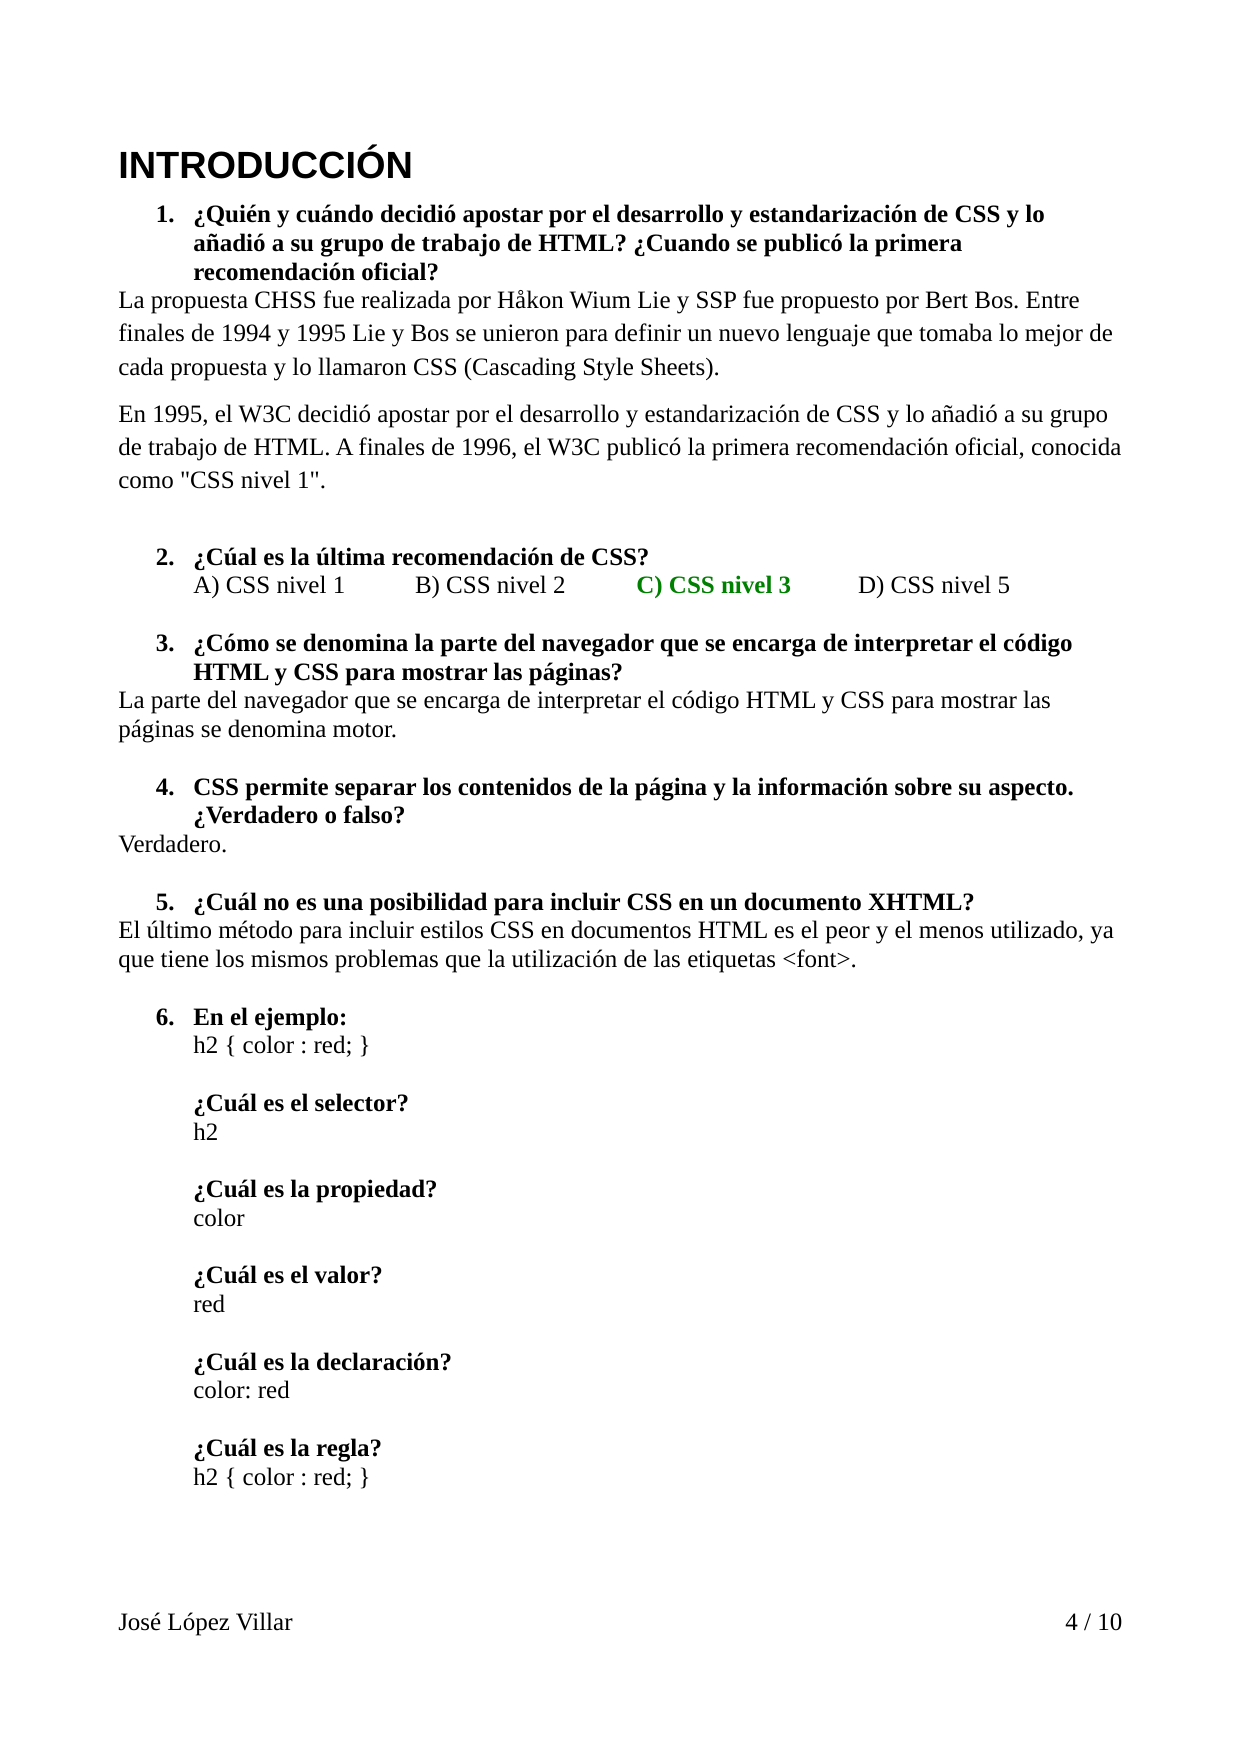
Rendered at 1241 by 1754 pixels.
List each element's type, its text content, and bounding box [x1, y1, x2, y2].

list CSS permite separar los contenidos de la página y la información sobre su aspecto. ¿Verdadero o falso? [156, 772, 1122, 829]
list h2 [156, 1117, 1122, 1145]
list ¿Cúal es la última recomendación de CSS? [156, 542, 1122, 570]
list red [156, 1289, 1122, 1318]
list ¿Cuál es la regla? [156, 1433, 1122, 1462]
list color: red [156, 1375, 1122, 1404]
list color [156, 1203, 1122, 1232]
list ¿Cuál no es una posibilidad para incluir CSS en un documento XHTML? [156, 887, 1122, 915]
list ¿Cuál es la declaración? [156, 1347, 1122, 1375]
subtitle INTRODUCCIÓN [118, 143, 1122, 187]
list ¿Quién y cuándo decidió apostar por el desarrollo y estandarización de CSS y lo añadió a su grupo de trabajo de HTML? ¿Cuando se publicó la primera recomendación oficial? [156, 199, 1122, 286]
text La propuesta CHSS fue realizada por Håkon Wium Lie y SSP fue propuesto por Bert Bos. Entre finales de 1994 y 1995 Lie y Bos se unieron para definir un nuevo lenguaje que tomaba lo mejor de cada propuesta y lo llamaron CSS (Cascading Style Sheets). [118, 286, 1122, 380]
list ¿Cuál es el selector? [156, 1088, 1122, 1117]
list h2 { color : red; } [156, 1462, 1122, 1490]
list ¿Cuál es el valor? [156, 1260, 1122, 1289]
list h2 { color : red; } [156, 1030, 1122, 1059]
list A) CSS nivel 1 B) CSS nivel 2 C) CSS nivel 3 D) CSS nivel 5 [156, 570, 1122, 599]
text En 1995, el W3C decidió apostar por el desarrollo y estandarización de CSS y lo añadió a su grupo de trabajo de HTML. A finales de 1996, el W3C publicó la primera recomendación oficial, conocida como "CSS nivel 1". [118, 399, 1122, 494]
list ¿Cuál es la propiedad? [156, 1174, 1122, 1203]
text El último método para incluir estilos CSS en documentos HTML es el peor y el menos utilizado, ya que tiene los mismos problemas que la utilización de las etiquetas <font>. [118, 915, 1122, 973]
list ¿Cómo se denomina la parte del navegador que se encarga de interpretar el código HTML y CSS para mostrar las páginas? [156, 628, 1122, 685]
text Verdadero. [118, 829, 1122, 858]
list En el ejemplo: [156, 1002, 1122, 1030]
text La parte del navegador que se encarga de interpretar el código HTML y CSS para mostrar las páginas se denomina motor. [118, 685, 1122, 743]
